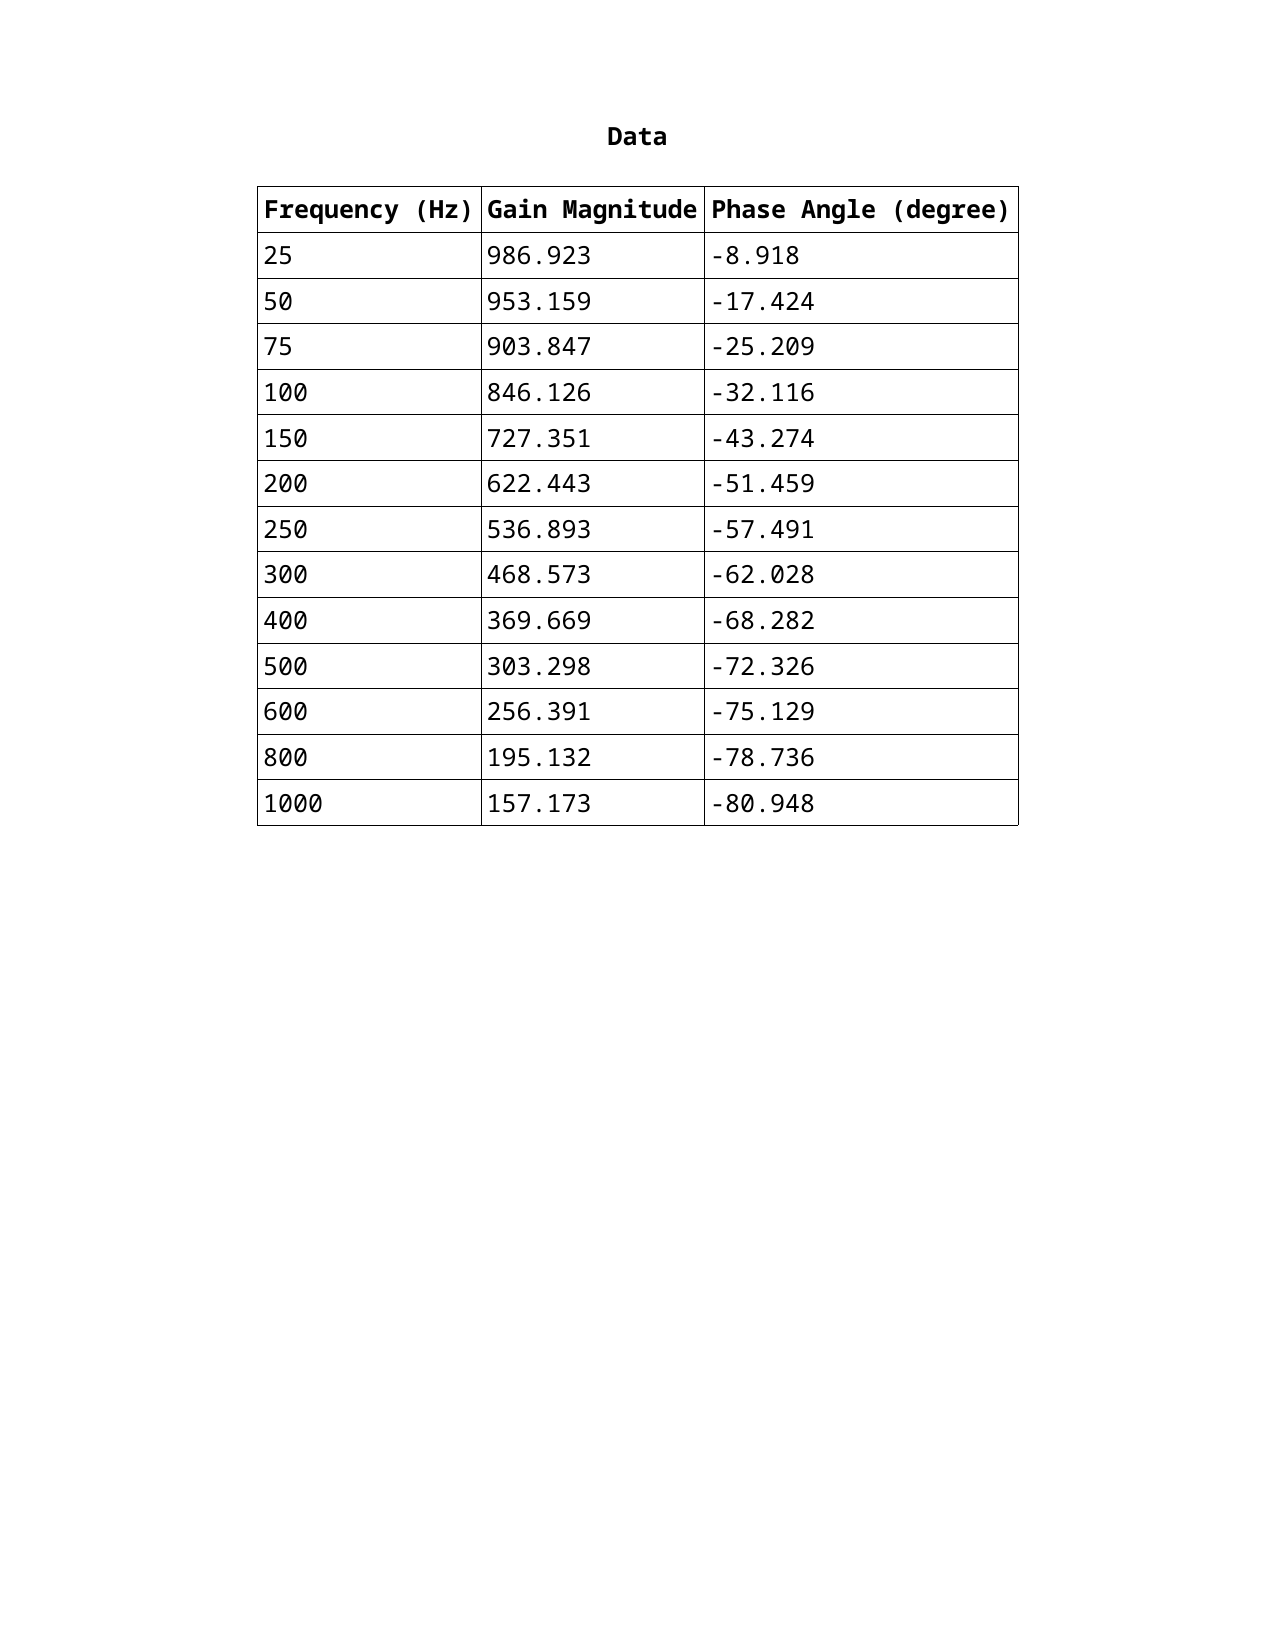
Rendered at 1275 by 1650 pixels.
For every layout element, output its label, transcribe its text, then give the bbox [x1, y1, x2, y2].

table_cell 727.351 [482, 415, 704, 460]
table_cell 25 [258, 233, 481, 277]
table_cell 256.391 [482, 689, 704, 734]
table_cell 468.573 [482, 552, 704, 597]
table_cell 846.126 [482, 370, 704, 414]
table_cell 369.669 [482, 598, 704, 642]
table_cell 195.132 [482, 735, 704, 779]
table_cell -62.028 [705, 552, 1018, 597]
table_cell 300 [258, 552, 481, 597]
table_cell 1000 [258, 780, 481, 825]
table_cell 157.173 [482, 780, 704, 825]
table_cell -8.918 [705, 233, 1018, 277]
table_cell 600 [258, 689, 481, 734]
table_cell -72.326 [705, 644, 1018, 688]
table_cell 50 [258, 279, 481, 323]
table_cell 150 [258, 415, 481, 460]
table_cell -68.282 [705, 598, 1018, 642]
table_cell 536.893 [482, 507, 704, 551]
table_cell 622.443 [482, 461, 704, 506]
table_header Frequency (Hz) [258, 187, 481, 232]
table_cell -57.491 [705, 507, 1018, 551]
table_cell -32.116 [705, 370, 1018, 414]
table_header Phase Angle (degree) [705, 187, 1018, 232]
table_header Gain Magnitude [482, 187, 704, 232]
table_cell 903.847 [482, 324, 704, 369]
table_cell 986.923 [482, 233, 704, 277]
table_cell 953.159 [482, 279, 704, 323]
table_cell -17.424 [705, 279, 1018, 323]
table_cell 200 [258, 461, 481, 506]
table_cell 800 [258, 735, 481, 779]
table_cell -75.129 [705, 689, 1018, 734]
table_cell 400 [258, 598, 481, 642]
table_cell 250 [258, 507, 481, 551]
text Data [118, 118, 1157, 152]
table_cell 303.298 [482, 644, 704, 688]
table_cell 500 [258, 644, 481, 688]
table_cell -25.209 [705, 324, 1018, 369]
table_cell -43.274 [705, 415, 1018, 460]
table_cell -51.459 [705, 461, 1018, 506]
table_cell 100 [258, 370, 481, 414]
table_cell 75 [258, 324, 481, 369]
table_cell -78.736 [705, 735, 1018, 779]
table_cell -80.948 [705, 780, 1018, 825]
